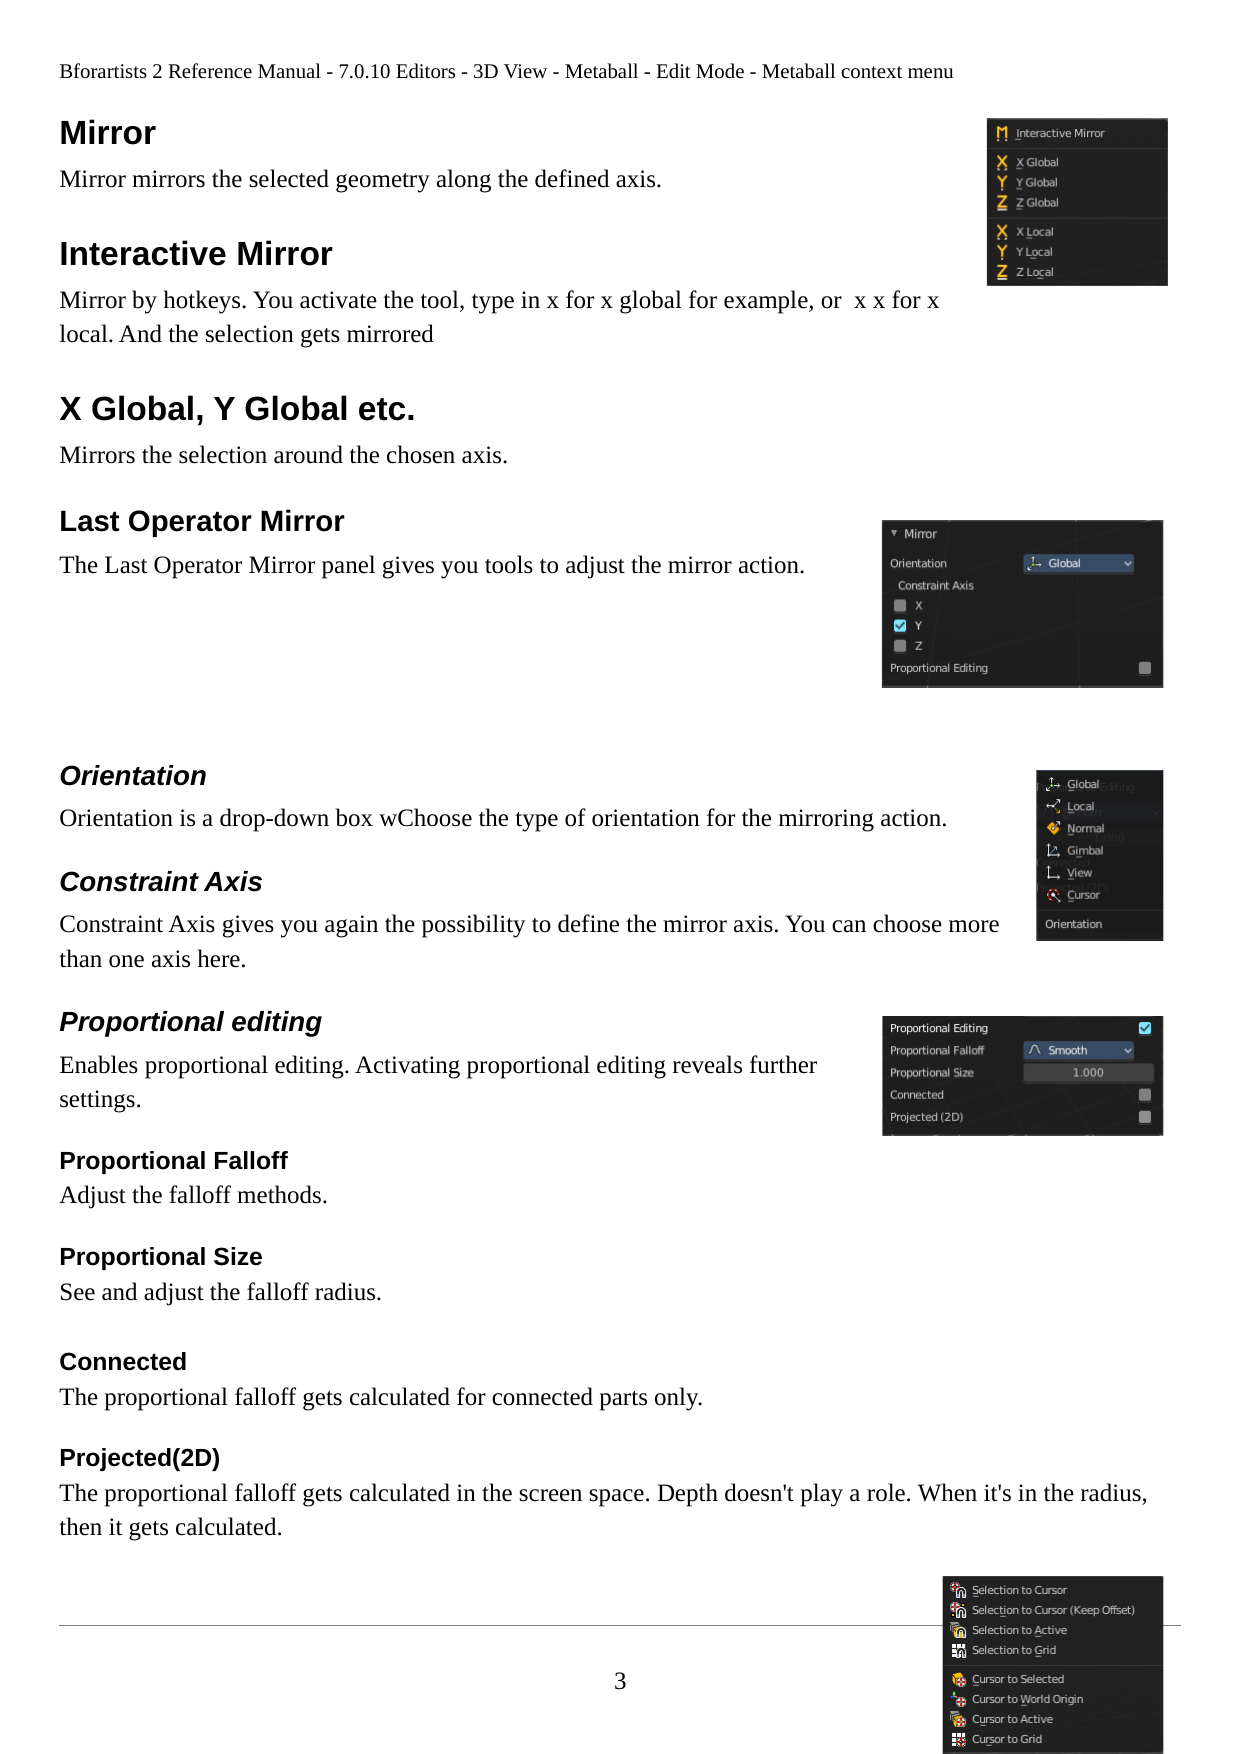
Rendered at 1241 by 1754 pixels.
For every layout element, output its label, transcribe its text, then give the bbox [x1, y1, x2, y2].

text Constraint Axis gives you again the possibility to define the mirror axis. You can choose more than one axis here. [59, 909, 1181, 972]
subtitle Mirror [59, 113, 1181, 151]
subtitle Projected(2D) [59, 1443, 1181, 1472]
text Adjust the falloff methods. [59, 1181, 1181, 1209]
subtitle X Global, Y Global etc. [59, 389, 1181, 428]
picture [986, 118, 1168, 286]
picture [881, 520, 1164, 688]
subtitle Interactive Mirror [59, 234, 986, 272]
text See and adjust the falloff radius. [59, 1277, 1181, 1306]
text Mirrors the selection around the chosen axis. [59, 440, 1181, 469]
subtitle Constraint Axis [59, 865, 1036, 897]
text Mirror mirrors the selected geometry along the defined axis. [59, 164, 986, 192]
text The proportional falloff gets calculated in the screen space. Depth doesn't play a role. When it's in the radius, then it gets calculated. [59, 1478, 1181, 1541]
picture [942, 1576, 1164, 1754]
text The Last Operator Mirror panel gives you tools to adjust the mirror action. [59, 550, 881, 579]
subtitle Last Operator Mirror [59, 504, 1181, 538]
subtitle Connected [59, 1347, 1181, 1375]
subtitle Orientation [59, 759, 1181, 791]
text The proportional falloff gets calculated for connected parts only. [59, 1382, 1181, 1410]
subtitle Proportional editing [59, 1005, 1181, 1037]
picture [1036, 770, 1164, 941]
text Mirror by hotkeys. You activate the tool, type in x for x global for example, or x x for x local. And the selection gets mirrored [59, 285, 1181, 348]
subtitle [1164, 865, 1181, 897]
subtitle [1168, 234, 1181, 272]
text Orientation is a drop-down box wChoose the type of orientation for the mirroring action. [59, 803, 1036, 832]
picture [882, 1016, 1164, 1136]
text Enables proportional editing. Activating proportional editing reveals further settings. [59, 1050, 882, 1113]
subtitle Proportional Falloff [59, 1146, 1181, 1174]
subtitle Proportional Size [59, 1242, 1181, 1271]
